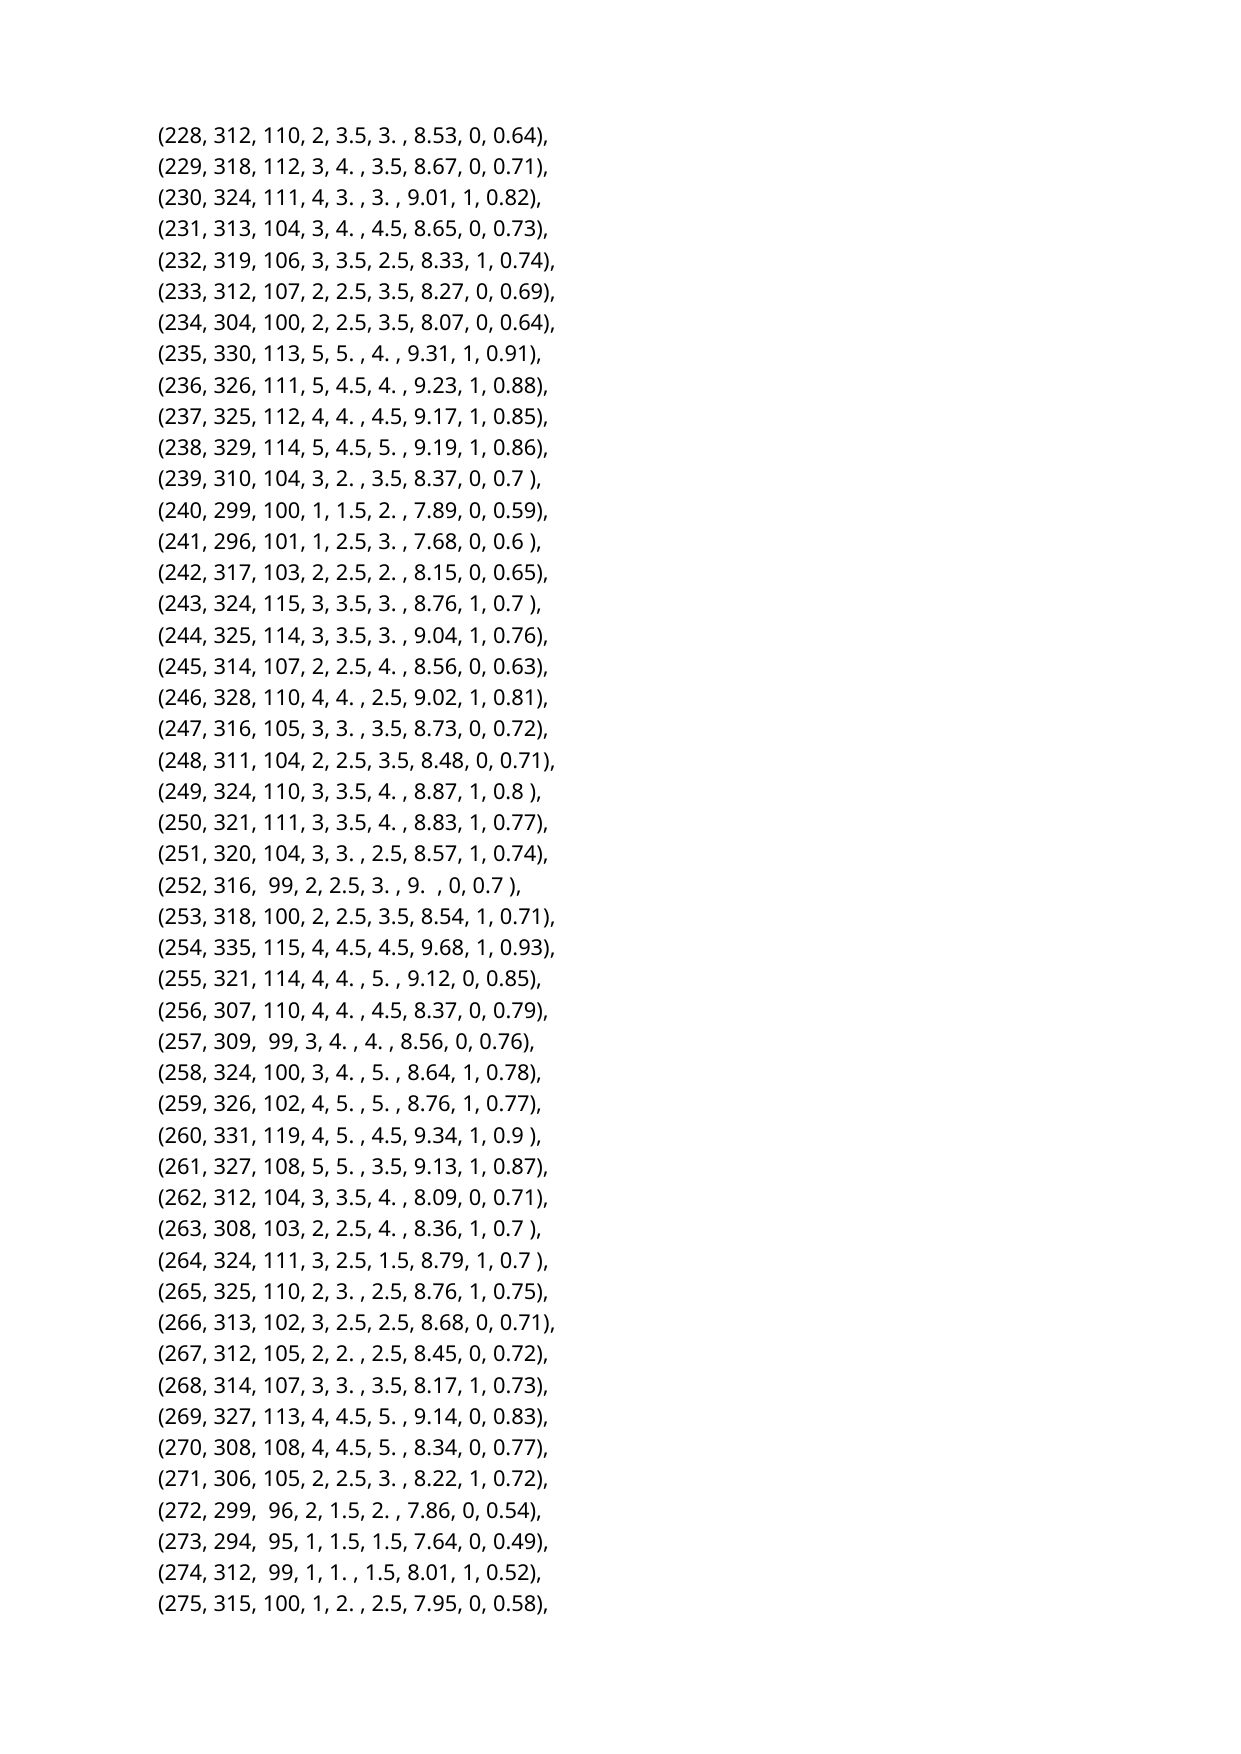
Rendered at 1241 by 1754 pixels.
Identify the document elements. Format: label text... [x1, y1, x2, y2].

text (238, 329, 114, 5, 4.5, 5. , 9.19, 1, 0.86), [118, 431, 1122, 462]
text (255, 321, 114, 4, 4. , 5. , 9.12, 0, 0.85), [118, 962, 1122, 993]
text (235, 330, 113, 5, 5. , 4. , 9.31, 1, 0.91), [118, 337, 1122, 368]
text (248, 311, 104, 2, 2.5, 3.5, 8.48, 0, 0.71), [118, 743, 1122, 774]
text (231, 313, 104, 3, 4. , 4.5, 8.65, 0, 0.73), [118, 212, 1122, 243]
text (233, 312, 107, 2, 2.5, 3.5, 8.27, 0, 0.69), [118, 274, 1122, 306]
text (270, 308, 108, 4, 4.5, 5. , 8.34, 0, 0.77), [118, 1431, 1122, 1462]
text (246, 328, 110, 4, 4. , 2.5, 9.02, 1, 0.81), [118, 681, 1122, 712]
text (265, 325, 110, 2, 3. , 2.5, 8.76, 1, 0.75), [118, 1274, 1122, 1306]
text (241, 296, 101, 1, 2.5, 3. , 7.68, 0, 0.6 ), [118, 524, 1122, 556]
text (262, 312, 104, 3, 3.5, 4. , 8.09, 0, 0.71), [118, 1181, 1122, 1212]
text (237, 325, 112, 4, 4. , 4.5, 9.17, 1, 0.85), [118, 399, 1122, 431]
text (267, 312, 105, 2, 2. , 2.5, 8.45, 0, 0.72), [118, 1337, 1122, 1368]
text (260, 331, 119, 4, 5. , 4.5, 9.34, 1, 0.9 ), [118, 1118, 1122, 1149]
text (249, 324, 110, 3, 3.5, 4. , 8.87, 1, 0.8 ), [118, 774, 1122, 806]
text (252, 316, 99, 2, 2.5, 3. , 9. , 0, 0.7 ), [118, 868, 1122, 899]
text (232, 319, 106, 3, 3.5, 2.5, 8.33, 1, 0.74), [118, 243, 1122, 274]
text (244, 325, 114, 3, 3.5, 3. , 9.04, 1, 0.76), [118, 618, 1122, 649]
text (275, 315, 100, 1, 2. , 2.5, 7.95, 0, 0.58), [118, 1587, 1122, 1618]
text (245, 314, 107, 2, 2.5, 4. , 8.56, 0, 0.63), [118, 649, 1122, 681]
text (269, 327, 113, 4, 4.5, 5. , 9.14, 0, 0.83), [118, 1399, 1122, 1431]
text (247, 316, 105, 3, 3. , 3.5, 8.73, 0, 0.72), [118, 712, 1122, 743]
text (239, 310, 104, 3, 2. , 3.5, 8.37, 0, 0.7 ), [118, 462, 1122, 493]
text (271, 306, 105, 2, 2.5, 3. , 8.22, 1, 0.72), [118, 1462, 1122, 1493]
text (256, 307, 110, 4, 4. , 4.5, 8.37, 0, 0.79), [118, 993, 1122, 1024]
text (261, 327, 108, 5, 5. , 3.5, 9.13, 1, 0.87), [118, 1149, 1122, 1181]
text (264, 324, 111, 3, 2.5, 1.5, 8.79, 1, 0.7 ), [118, 1243, 1122, 1274]
text (234, 304, 100, 2, 2.5, 3.5, 8.07, 0, 0.64), [118, 306, 1122, 337]
text (272, 299, 96, 2, 1.5, 2. , 7.86, 0, 0.54), [118, 1493, 1122, 1524]
text (268, 314, 107, 3, 3. , 3.5, 8.17, 1, 0.73), [118, 1368, 1122, 1399]
text (230, 324, 111, 4, 3. , 3. , 9.01, 1, 0.82), [118, 181, 1122, 212]
text (259, 326, 102, 4, 5. , 5. , 8.76, 1, 0.77), [118, 1087, 1122, 1118]
text (254, 335, 115, 4, 4.5, 4.5, 9.68, 1, 0.93), [118, 931, 1122, 962]
text (253, 318, 100, 2, 2.5, 3.5, 8.54, 1, 0.71), [118, 899, 1122, 931]
text (273, 294, 95, 1, 1.5, 1.5, 7.64, 0, 0.49), [118, 1524, 1122, 1556]
text (274, 312, 99, 1, 1. , 1.5, 8.01, 1, 0.52), [118, 1556, 1122, 1587]
text (266, 313, 102, 3, 2.5, 2.5, 8.68, 0, 0.71), [118, 1306, 1122, 1337]
text (236, 326, 111, 5, 4.5, 4. , 9.23, 1, 0.88), [118, 368, 1122, 399]
text (250, 321, 111, 3, 3.5, 4. , 8.83, 1, 0.77), [118, 806, 1122, 837]
text (257, 309, 99, 3, 4. , 4. , 8.56, 0, 0.76), [118, 1024, 1122, 1056]
text (258, 324, 100, 3, 4. , 5. , 8.64, 1, 0.78), [118, 1056, 1122, 1087]
text (229, 318, 112, 3, 4. , 3.5, 8.67, 0, 0.71), [118, 149, 1122, 181]
text (243, 324, 115, 3, 3.5, 3. , 8.76, 1, 0.7 ), [118, 587, 1122, 618]
text (228, 312, 110, 2, 3.5, 3. , 8.53, 0, 0.64), [118, 118, 1122, 149]
text (242, 317, 103, 2, 2.5, 2. , 8.15, 0, 0.65), [118, 556, 1122, 587]
text (263, 308, 103, 2, 2.5, 4. , 8.36, 1, 0.7 ), [118, 1212, 1122, 1243]
text (251, 320, 104, 3, 3. , 2.5, 8.57, 1, 0.74), [118, 837, 1122, 868]
text (240, 299, 100, 1, 1.5, 2. , 7.89, 0, 0.59), [118, 493, 1122, 524]
